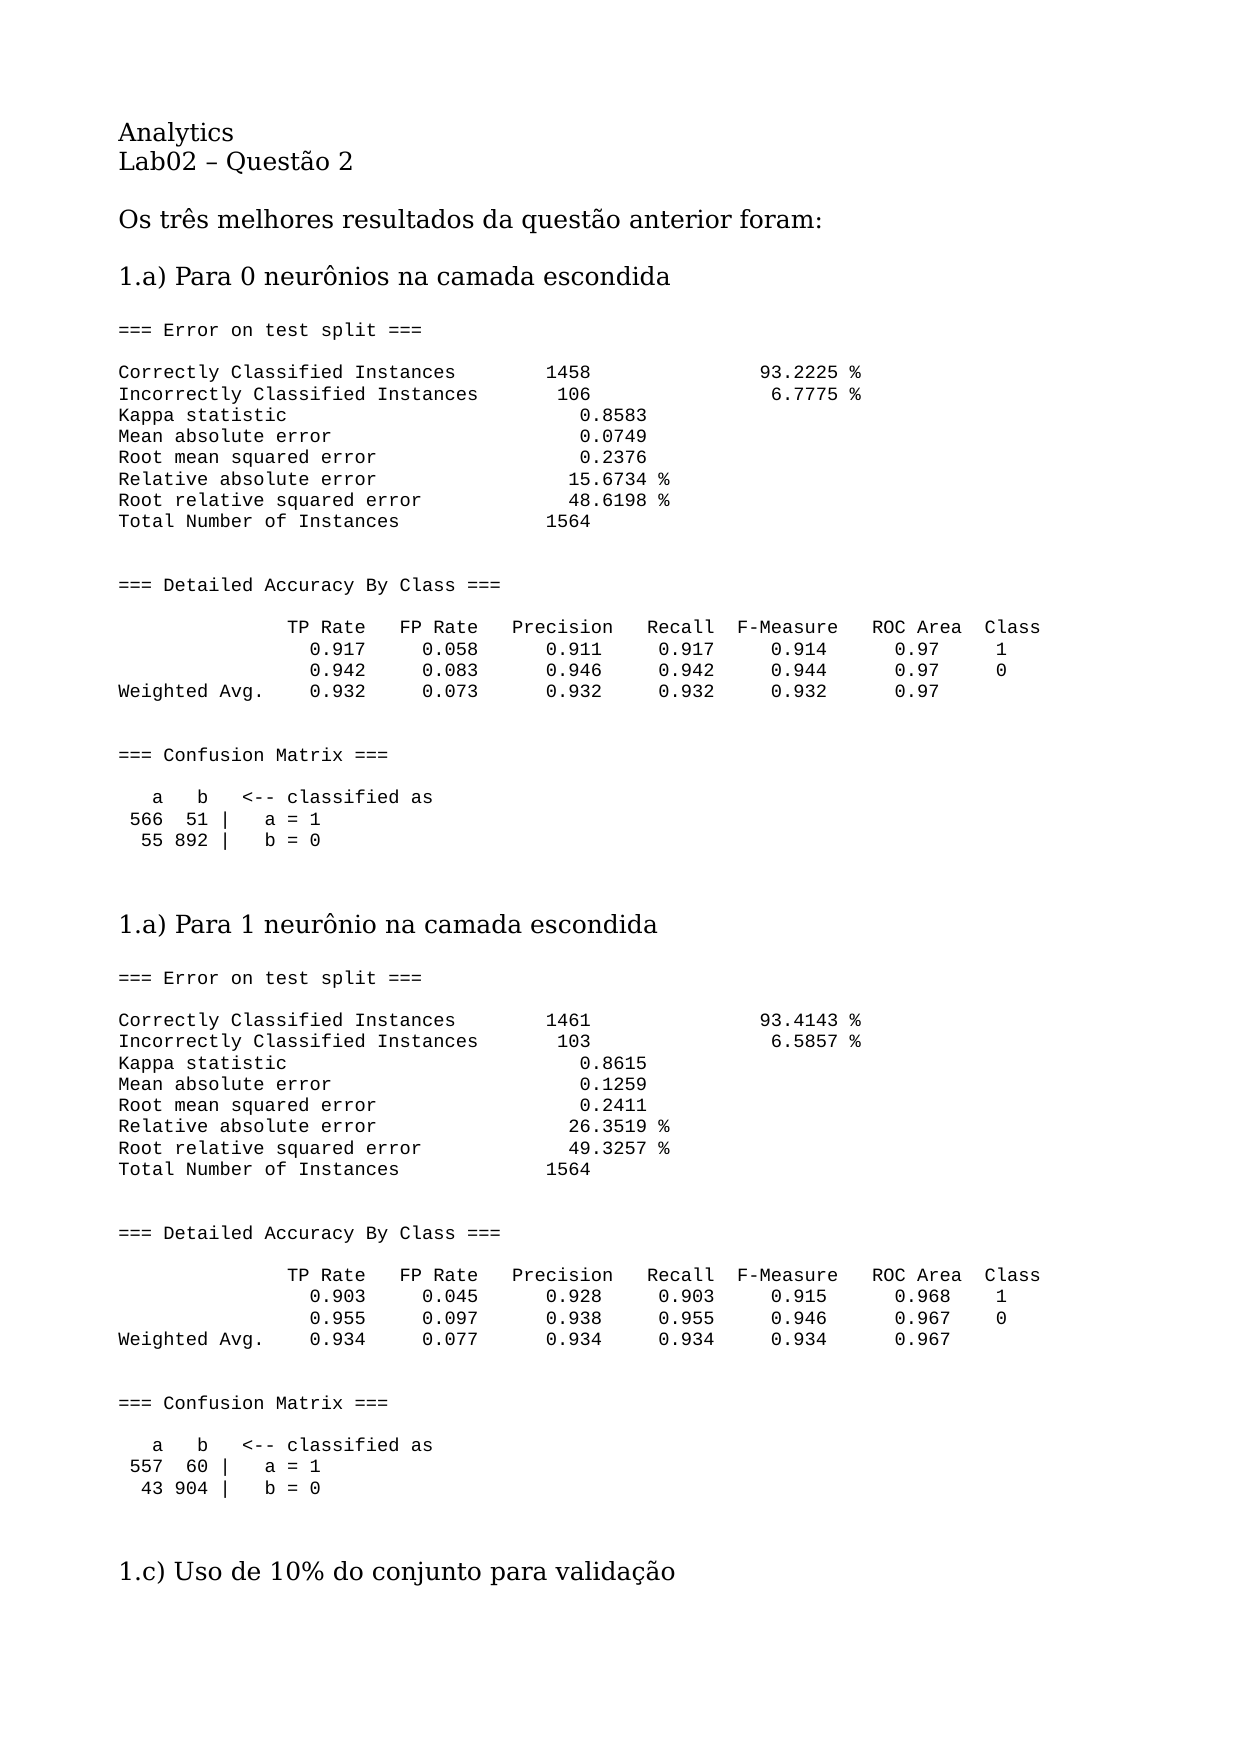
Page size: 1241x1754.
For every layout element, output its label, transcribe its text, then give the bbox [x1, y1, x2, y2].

text 1.c) Uso de 10% do conjunto para validação [118, 1557, 1122, 1586]
text a b <-- classified as [118, 1436, 1122, 1457]
text Incorrectly Classified Instances 103 6.5857 % [118, 1032, 1122, 1053]
text 0.955 0.097 0.938 0.955 0.946 0.967 0 [118, 1308, 1122, 1330]
text 1.a) Para 0 neurônios na camada escondida [118, 262, 1122, 291]
text 55 892 | b = 0 [118, 831, 1122, 852]
text 0.917 0.058 0.911 0.917 0.914 0.97 1 [118, 639, 1122, 661]
text Kappa statistic 0.8583 [118, 406, 1122, 427]
text Kappa statistic 0.8615 [118, 1053, 1122, 1075]
text TP Rate FP Rate Precision Recall F-Measure ROC Area Class [118, 618, 1122, 639]
text 0.942 0.083 0.946 0.942 0.944 0.97 0 [118, 661, 1122, 682]
text Weighted Avg. 0.932 0.073 0.932 0.932 0.932 0.97 [118, 682, 1122, 703]
text === Error on test split === [118, 321, 1122, 342]
text TP Rate FP Rate Precision Recall F-Measure ROC Area Class [118, 1266, 1122, 1287]
text Correctly Classified Instances 1458 93.2225 % [118, 363, 1122, 384]
text Root relative squared error 49.3257 % [118, 1138, 1122, 1160]
text === Detailed Accuracy By Class === [118, 576, 1122, 597]
text === Confusion Matrix === [118, 1393, 1122, 1415]
text a b <-- classified as [118, 788, 1122, 809]
text 566 51 | a = 1 [118, 809, 1122, 831]
text === Detailed Accuracy By Class === [118, 1223, 1122, 1245]
text Correctly Classified Instances 1461 93.4143 % [118, 1011, 1122, 1032]
text Mean absolute error 0.0749 [118, 427, 1122, 448]
text Root mean squared error 0.2411 [118, 1096, 1122, 1117]
text Relative absolute error 15.6734 % [118, 469, 1122, 491]
text Root relative squared error 48.6198 % [118, 491, 1122, 512]
text Total Number of Instances 1564 [118, 1160, 1122, 1181]
text 1.a) Para 1 neurônio na camada escondida [118, 910, 1122, 939]
text Os três melhores resultados da questão anterior foram: [118, 205, 1122, 234]
text Lab02 – Questão 2 [118, 147, 1122, 176]
text === Error on test split === [118, 968, 1122, 990]
text Root mean squared error 0.2376 [118, 448, 1122, 469]
text Mean absolute error 0.1259 [118, 1075, 1122, 1096]
text Analytics [118, 118, 1122, 147]
text Weighted Avg. 0.934 0.077 0.934 0.934 0.934 0.967 [118, 1330, 1122, 1351]
text Relative absolute error 26.3519 % [118, 1117, 1122, 1138]
text 0.903 0.045 0.928 0.903 0.915 0.968 1 [118, 1287, 1122, 1308]
text Total Number of Instances 1564 [118, 512, 1122, 533]
text 43 904 | b = 0 [118, 1478, 1122, 1500]
text === Confusion Matrix === [118, 746, 1122, 767]
text Incorrectly Classified Instances 106 6.7775 % [118, 384, 1122, 406]
text 557 60 | a = 1 [118, 1457, 1122, 1478]
